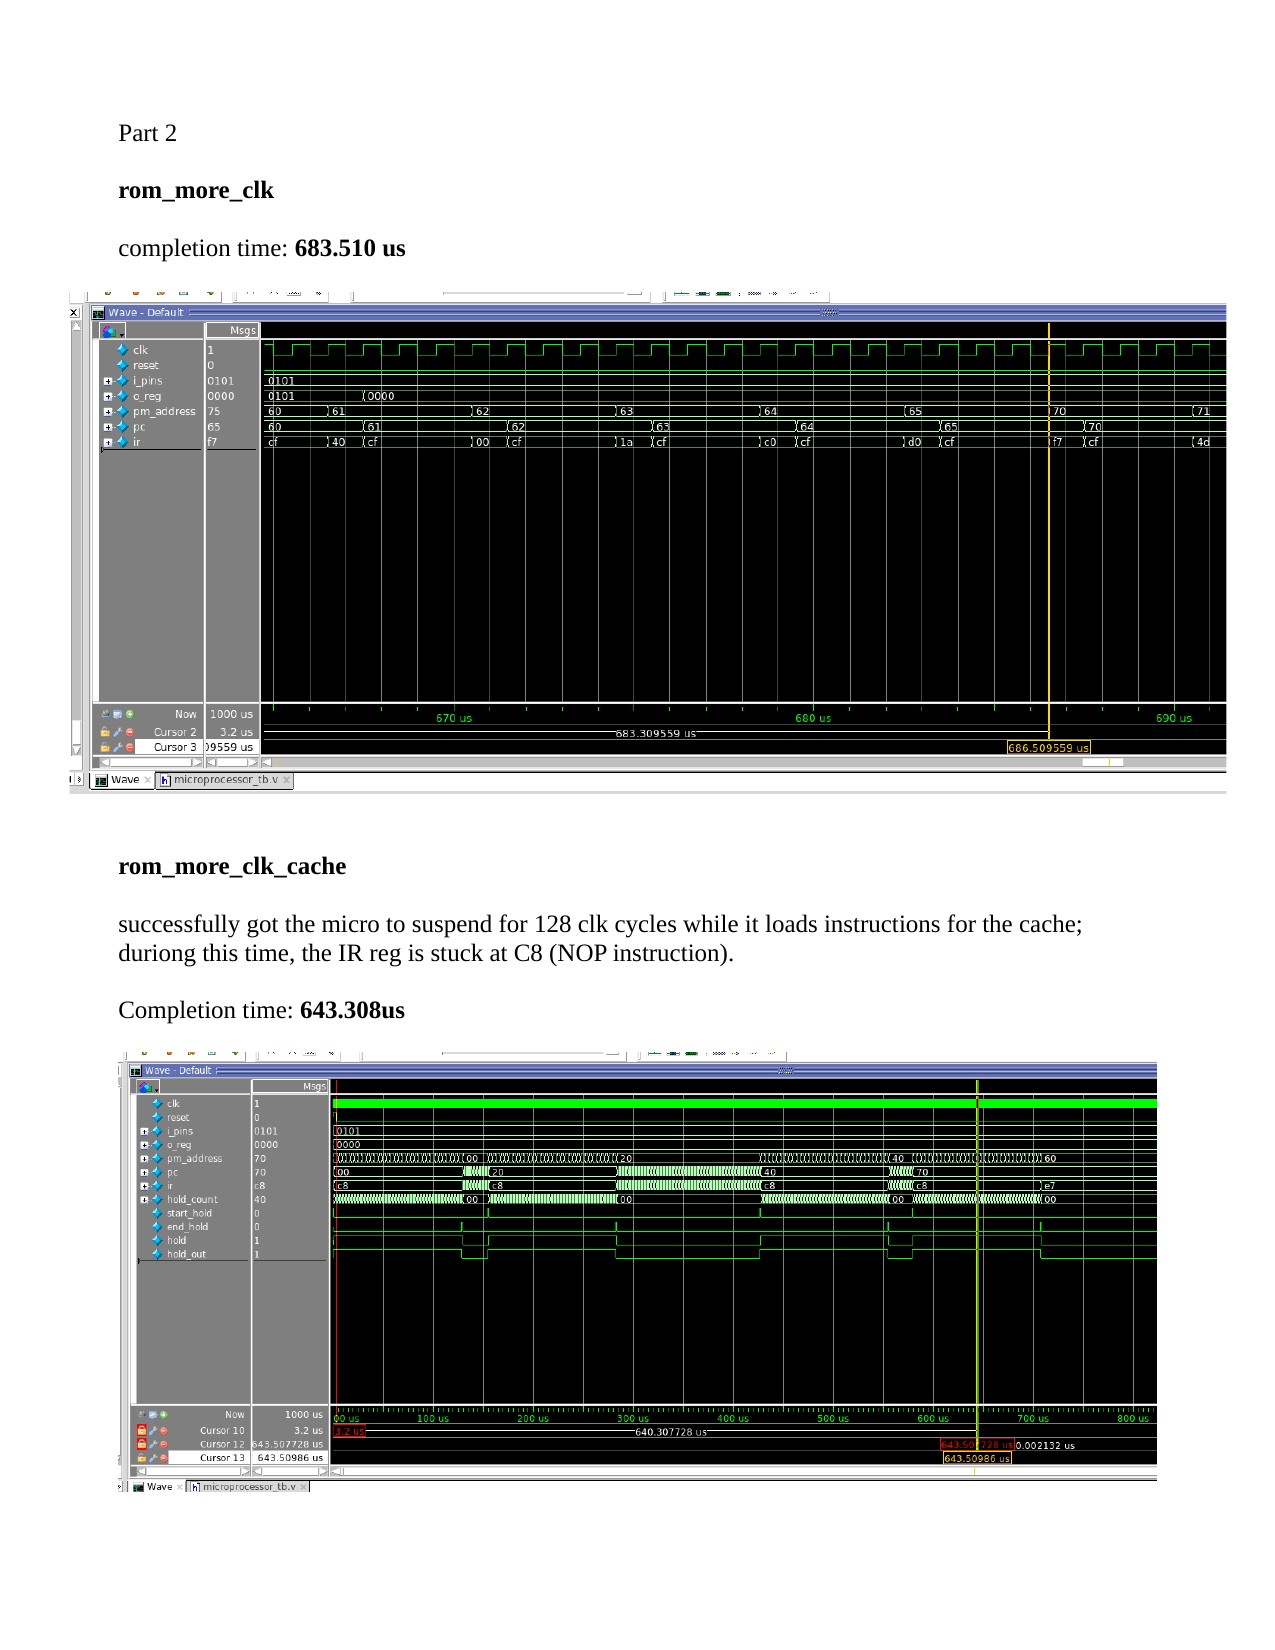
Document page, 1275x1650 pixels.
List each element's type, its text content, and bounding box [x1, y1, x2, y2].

text Completion time: 643.308us [118, 995, 1157, 1024]
picture [118, 1052, 1157, 1492]
text successfully got the micro to suspend for 128 clk cycles while it loads instructions for the cache; duriong this time, the IR reg is stuck at C8 (NOP instruction). [118, 909, 1157, 966]
text Part 2 [118, 118, 1157, 147]
text rom_more_clk [118, 176, 1157, 204]
text completion time: 683.510 us [118, 233, 1157, 262]
text rom_more_clk_cache [118, 851, 1157, 880]
picture [69, 292, 1227, 794]
